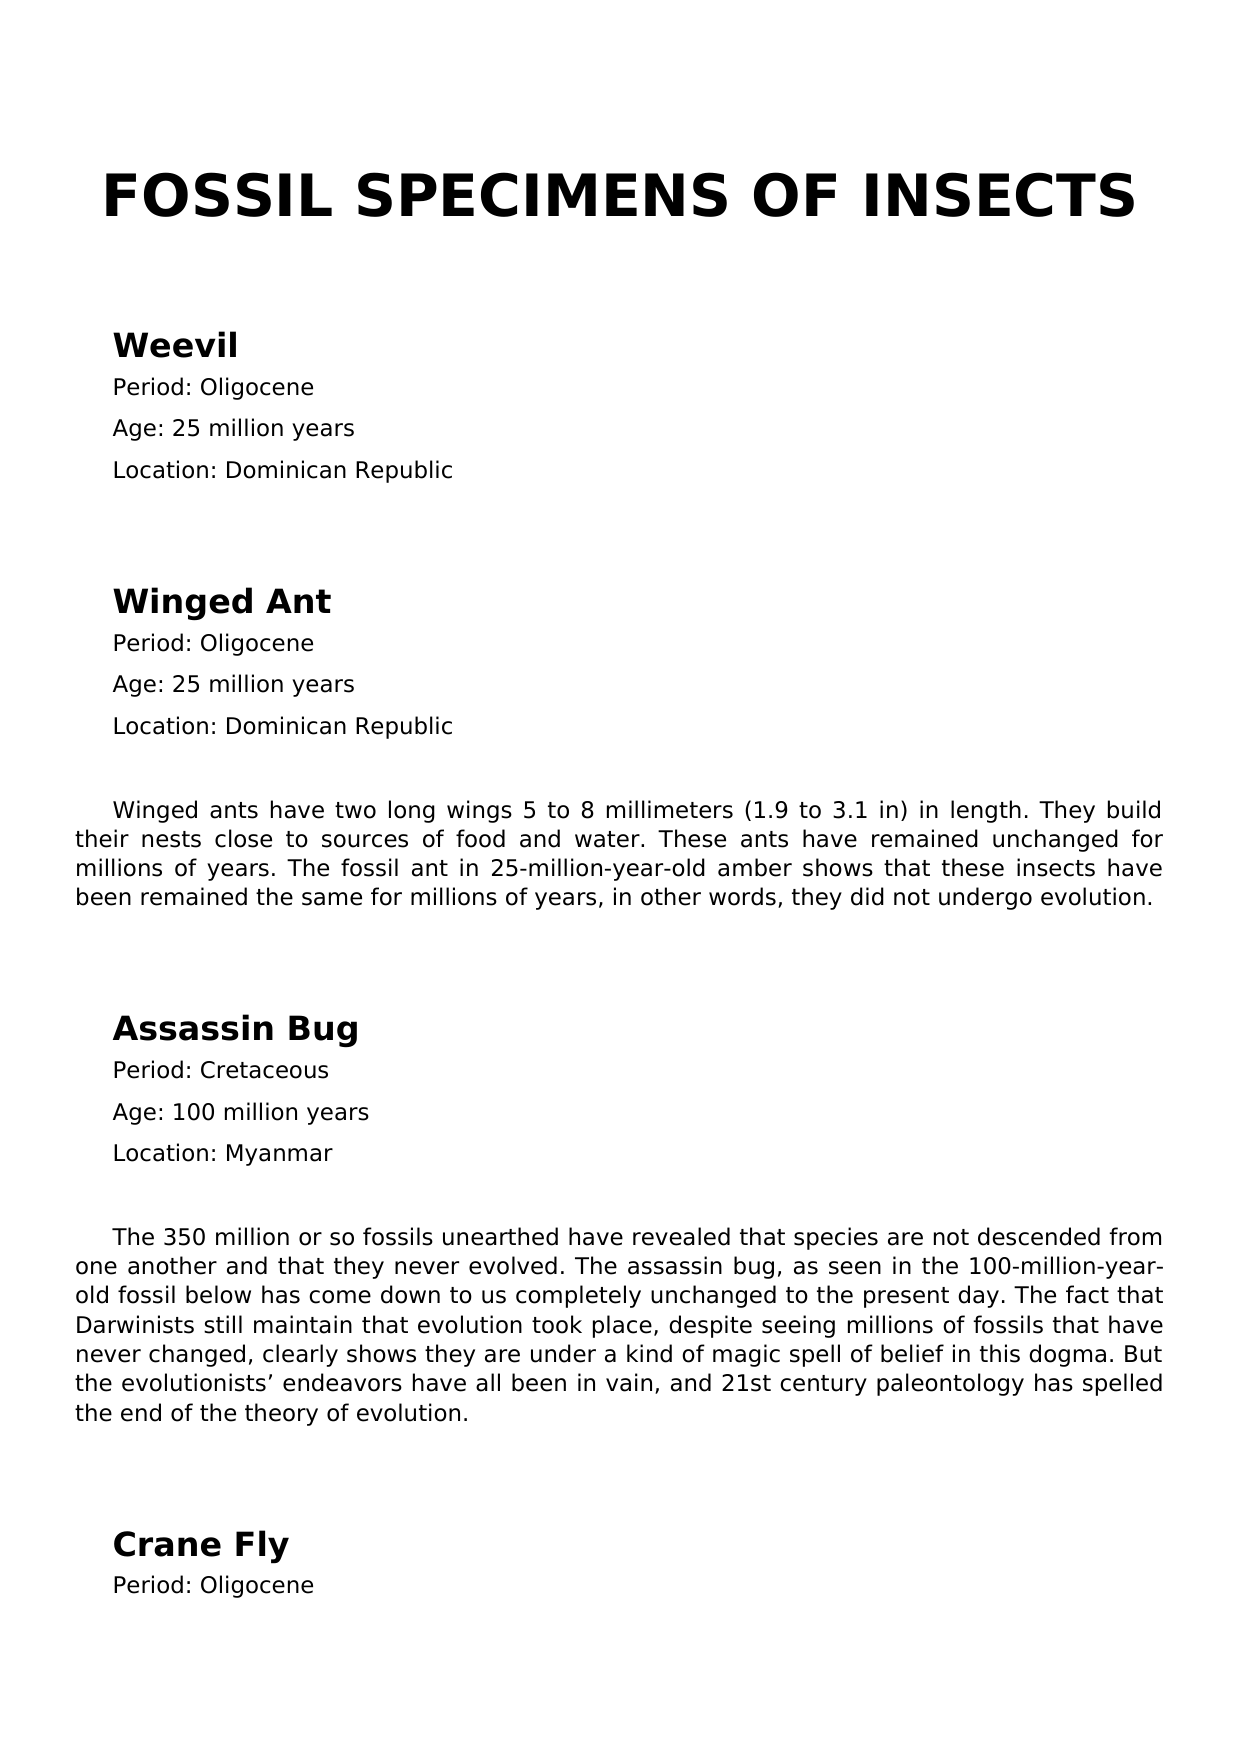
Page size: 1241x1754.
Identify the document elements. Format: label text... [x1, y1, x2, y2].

text Period: Cretaceous [75, 1057, 1165, 1084]
subtitle FOSSIL SPECIMENS OF INSECTS [75, 162, 1165, 230]
text Period: Oligocene [75, 1572, 1165, 1599]
subtitle Assassin Bug [112, 1010, 1165, 1049]
text Location: Dominican Republic [75, 713, 1165, 740]
subtitle Weevil [112, 326, 1165, 365]
text Winged ants have two long wings 5 to 8 millimeters (1.9 to 3.1 in) in length. They build their nests close to sources of food and water. These ants have remained unchanged for millions of years. The fossil ant in 25-million-year-old amber shows that these insects have been remained the same for millions of years, in other words, they did not undergo evolution. [75, 797, 1165, 911]
text Age: 100 million years [75, 1099, 1165, 1126]
text Period: Oligocene [75, 630, 1165, 656]
text Location: Myanmar [75, 1141, 1165, 1167]
subtitle Winged Ant [112, 582, 1165, 621]
text Age: 25 million years [75, 671, 1165, 698]
text Age: 25 million years [75, 415, 1165, 442]
text Location: Dominican Republic [75, 457, 1165, 484]
text The 350 million or so fossils unearthed have revealed that species are not descended from one another and that they never evolved. The assassin bug, as seen in the 100-million-year-old fossil below has come down to us completely unchanged to the present day. The fact that Darwinists still maintain that evolution took place, despite seeing millions of fossils that have never changed, clearly shows they are under a kind of magic spell of belief in this dogma. But the evolutionists’ endeavors have all been in vain, and 21st century paleontology has spelled the end of the theory of evolution. [75, 1224, 1165, 1426]
text Period: Oligocene [75, 374, 1165, 400]
subtitle Crane Fly [112, 1525, 1165, 1564]
